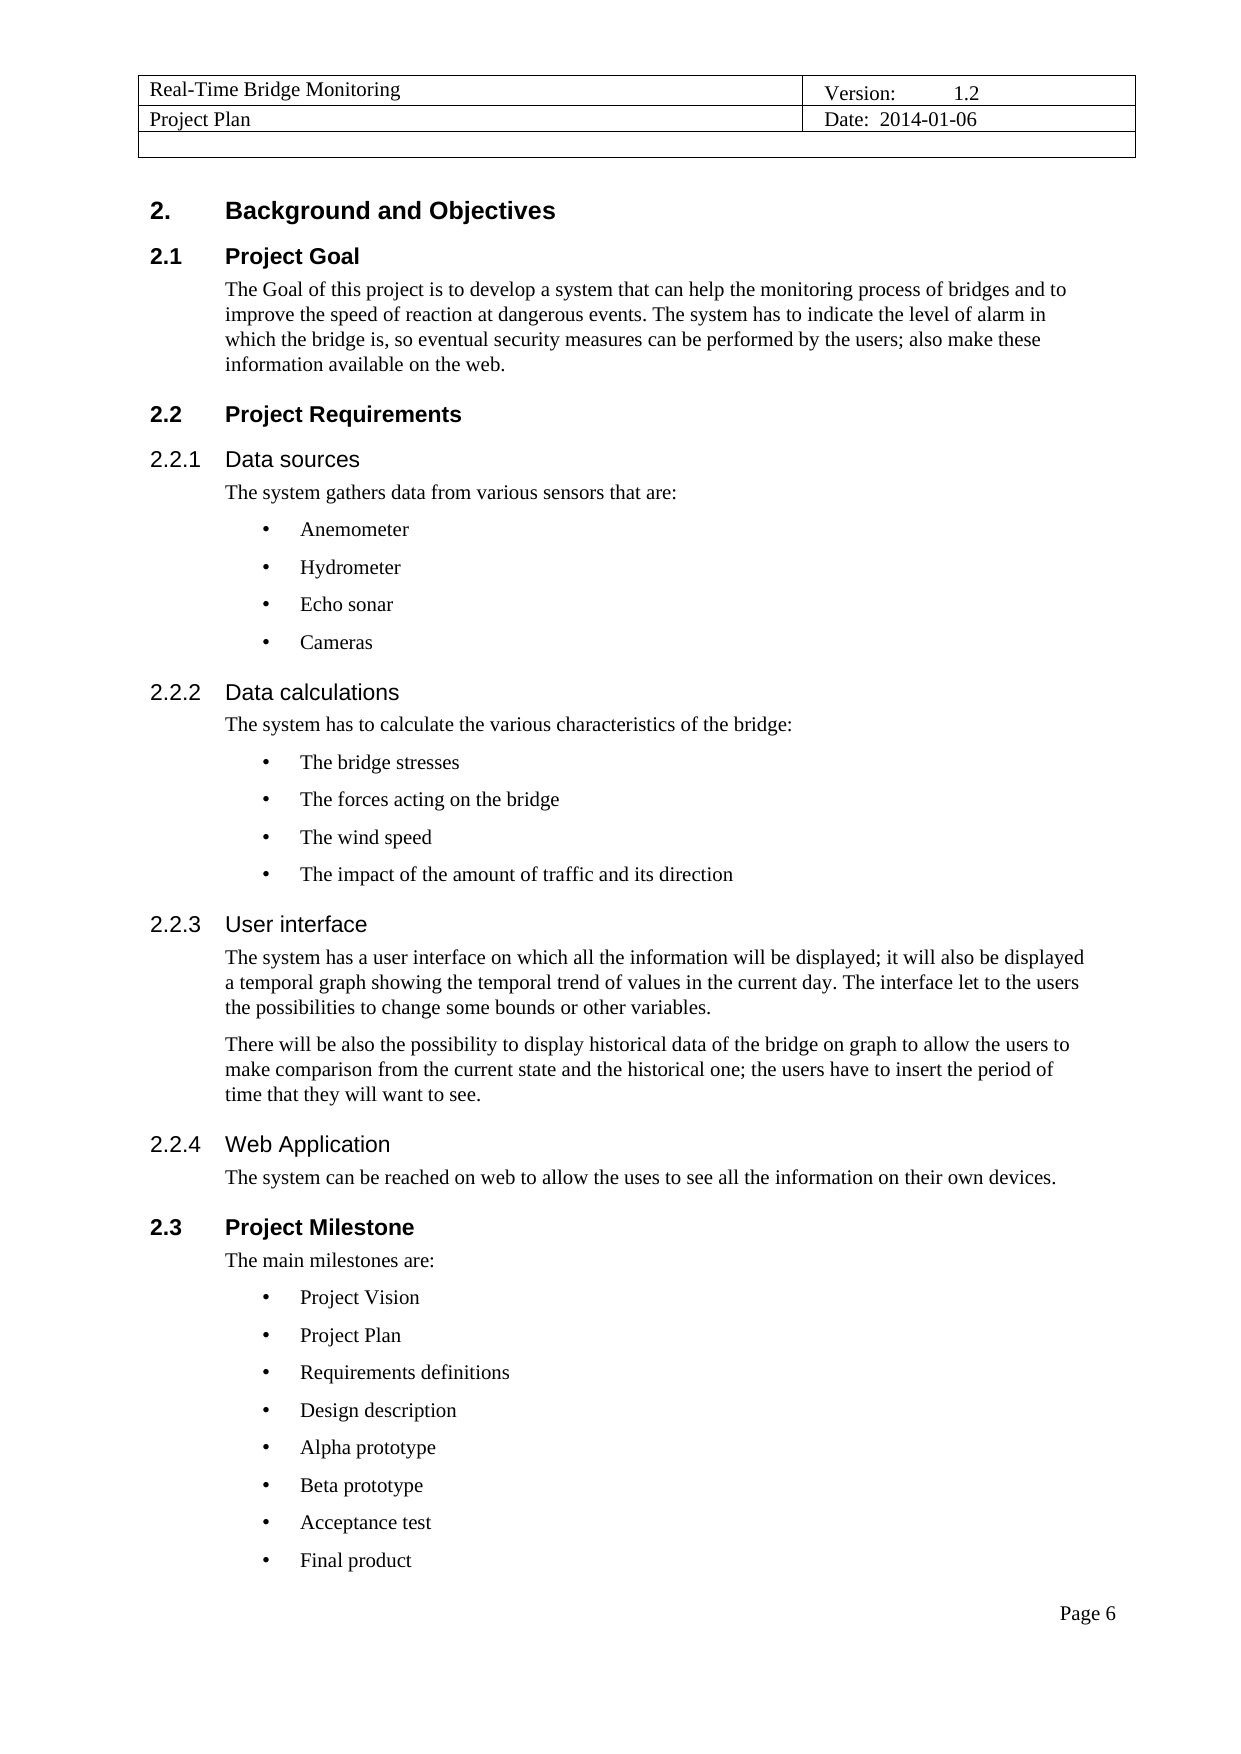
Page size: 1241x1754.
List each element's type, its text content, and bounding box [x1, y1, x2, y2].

text The Goal of this project is to develop a system that can help the monitoring process of bridges and to improve the speed of reaction at dangerous events. The system has to indicate the level of alarm in which the bridge is, so eventual security measures can be performed by the users; also make these information available on the web. [225, 276, 1090, 376]
text There will be also the possibility to display historical data of the bridge on graph to allow the users to make comparison from the current state and the historical one; the users have to insert the period of time that they will want to see. [225, 1031, 1090, 1106]
list Anemometer [262, 516, 1090, 541]
text The system gathers data from various sensors that are: [225, 479, 1090, 504]
text The main milestones are: [225, 1247, 1090, 1272]
list The impact of the amount of traffic and its direction [262, 861, 1090, 886]
list Beta prototype [262, 1472, 1090, 1497]
list Project Vision [262, 1284, 1090, 1309]
subtitle Web Application [150, 1131, 1090, 1158]
text The system can be reached on web to allow the uses to see all the information on their own devices. [225, 1164, 1090, 1189]
subtitle User interface [150, 911, 1090, 938]
list Design description [262, 1397, 1090, 1422]
subtitle Project Goal [150, 243, 1090, 270]
list The bridge stresses [262, 749, 1090, 774]
list Acceptance test [262, 1509, 1090, 1534]
subtitle Data sources [150, 446, 1090, 472]
list Project Plan [262, 1322, 1090, 1347]
subtitle Background and Objectives [150, 196, 1090, 224]
list Hydrometer [262, 554, 1090, 579]
list Cameras [262, 629, 1090, 654]
subtitle Project Requirements [150, 401, 1090, 427]
list Final product [262, 1547, 1090, 1572]
subtitle Data calculations [150, 679, 1090, 705]
list The forces acting on the bridge [262, 786, 1090, 811]
text The system has to calculate the various characteristics of the bridge: [225, 711, 1090, 736]
list Requirements definitions [262, 1359, 1090, 1384]
list Alpha prototype [262, 1434, 1090, 1459]
text The system has a user interface on which all the information will be displayed; it will also be displayed a temporal graph showing the temporal trend of values in the current day. The interface let to the users the possibilities to change some bounds or other variables. [225, 944, 1090, 1019]
list Echo sonar [262, 591, 1090, 616]
subtitle Project Milestone [150, 1214, 1090, 1240]
list The wind speed [262, 824, 1090, 849]
